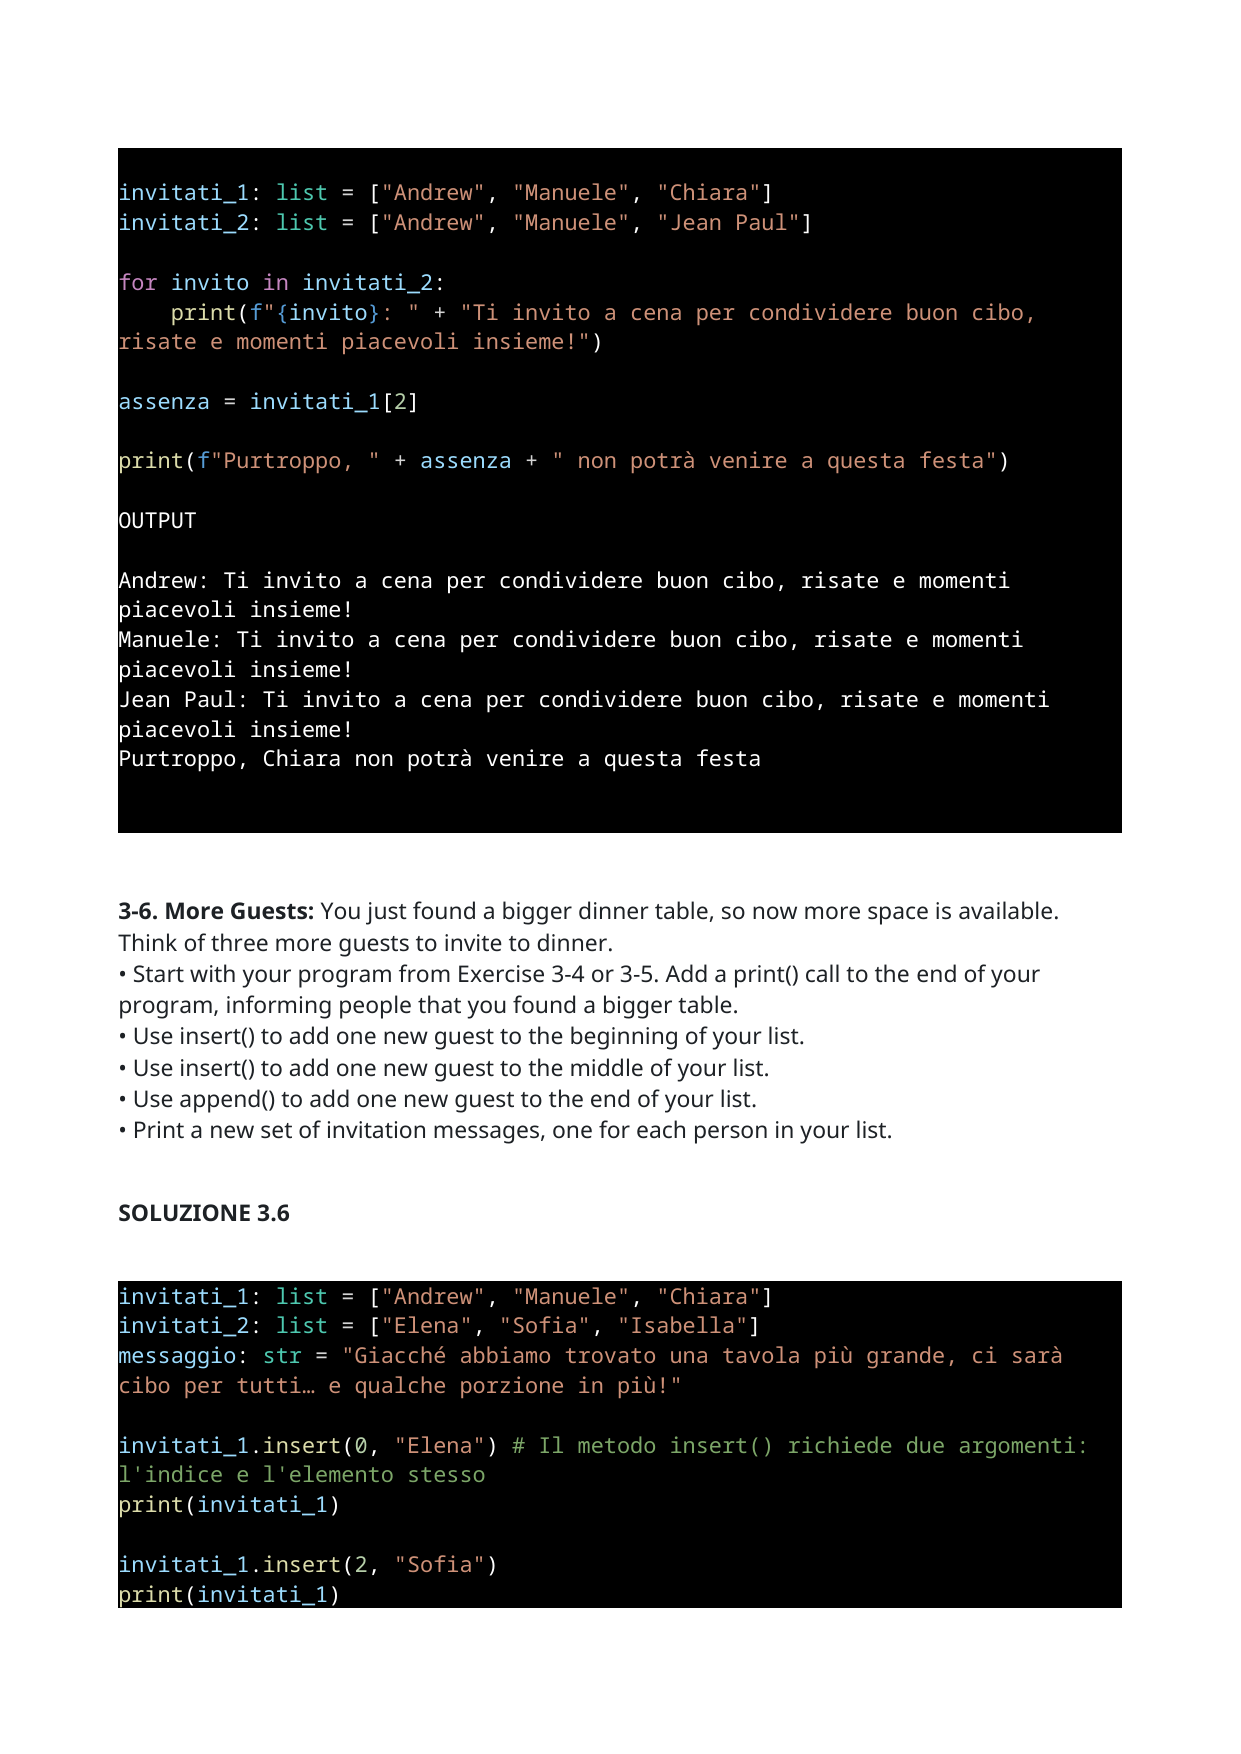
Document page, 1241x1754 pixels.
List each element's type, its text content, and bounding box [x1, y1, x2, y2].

text invitati_1.insert(0, "Elena") # Il metodo insert() richiede due argomenti: l'indice e l'elemento stesso [118, 1430, 1122, 1489]
text print(f"Purtroppo, " + assenza + " non potrà venire a questa festa") [118, 446, 1122, 475]
text Andrew: Ti invito a cena per condividere buon cibo, risate e momenti piacevoli insieme! [118, 565, 1122, 624]
text print(invitati_1) [118, 1489, 1122, 1519]
text invitati_1: list = ["Andrew", "Manuele", "Chiara"] [118, 177, 1122, 207]
text 3-6. More Guests: You just found a bigger dinner table, so now more space is available. Think of three more guests to invite to dinner. • Start with your program from Exercise 3-4 or 3-5. Add a print() call to the end of your program, informing people that you found a bigger table. • Use insert() to add one new guest to the beginning of your list. • Use insert() to add one new guest to the middle of your list. • Use append() to add one new guest to the end of your list. • Print a new set of invitation messages, one for each person in your list. [118, 833, 1122, 1145]
text assenza = invitati_1[2] [118, 386, 1122, 416]
text SOLUZIONE 3.6 [118, 1197, 1122, 1229]
text Purtroppo, Chiara non potrà venire a questa festa [118, 743, 1122, 773]
text invitati_1: list = ["Andrew", "Manuele", "Chiara"] [118, 1281, 1122, 1311]
text print(invitati_1) [118, 1579, 1122, 1608]
text invitati_2: list = ["Andrew", "Manuele", "Jean Paul"] [118, 207, 1122, 237]
text invitati_1.insert(2, "Sofia") [118, 1549, 1122, 1579]
text OUTPUT [118, 505, 1122, 535]
text messaggio: str = "Giacché abbiamo trovato una tavola più grande, ci sarà cibo per tutti… e qualche porzione in più!" [118, 1340, 1122, 1400]
text Manuele: Ti invito a cena per condividere buon cibo, risate e momenti piacevoli insieme! [118, 624, 1122, 684]
text for invito in invitati_2: [118, 267, 1122, 297]
text Jean Paul: Ti invito a cena per condividere buon cibo, risate e momenti piacevoli insieme! [118, 684, 1122, 743]
text invitati_2: list = ["Elena", "Sofia", "Isabella"] [118, 1311, 1122, 1340]
text print(f"{invito}: " + "Ti invito a cena per condividere buon cibo, risate e momenti piacevoli insieme!") [118, 297, 1122, 356]
